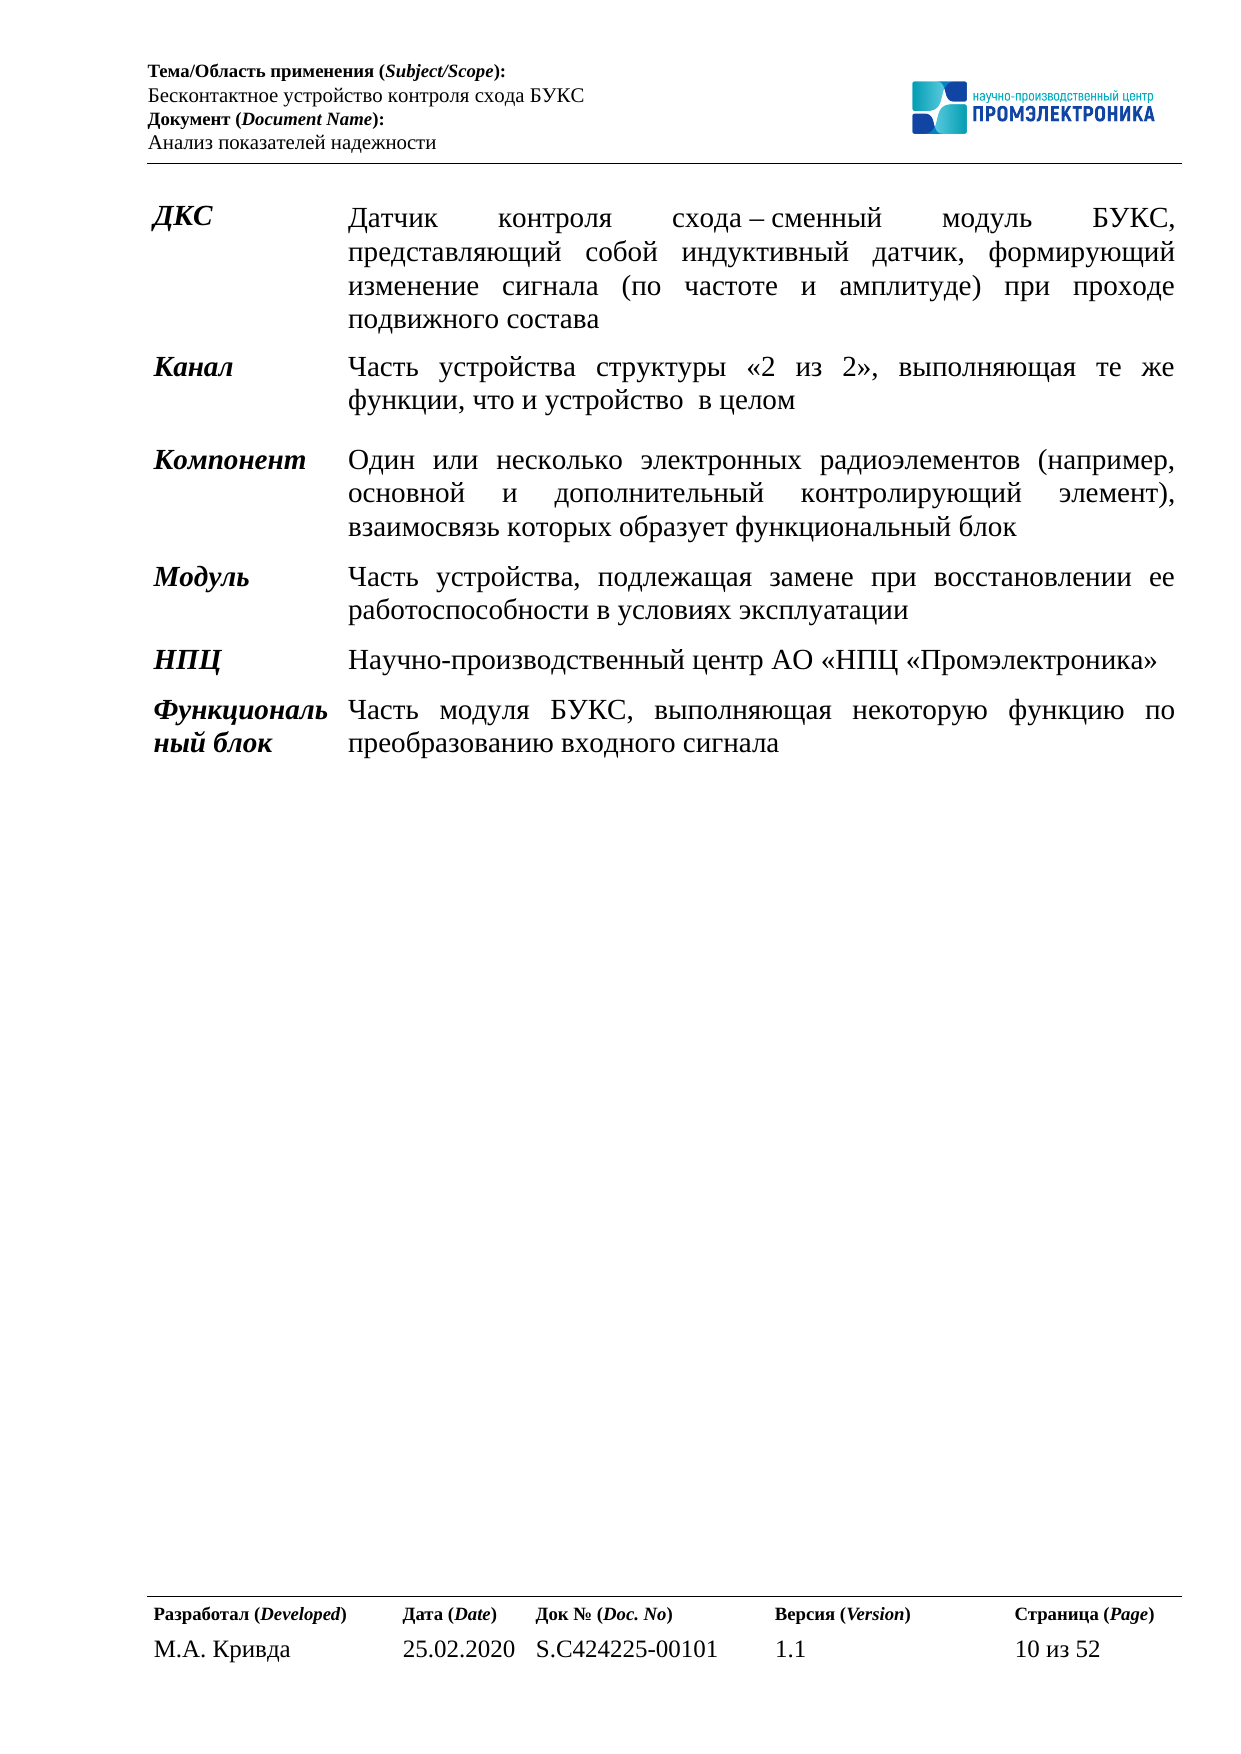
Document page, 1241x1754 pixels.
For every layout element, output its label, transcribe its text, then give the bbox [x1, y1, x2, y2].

table_cell Датчик контроля схода – сменный модуль БУКС, представляющий собой индуктивный датчик, формирующий изменение сигнала (по частоте и амплитуде) при проходе подвижного состава [342, 193, 1182, 343]
table_cell Часть модуля БУКС, выполняющая некоторую функцию по преобразованию входного сигнала [342, 684, 1182, 767]
table_cell Функциональный блок [148, 684, 342, 767]
table_cell Часть устройства структуры «2 из 2», выполняющая те же функции, что и устройство в целом [342, 343, 1182, 434]
table_cell Канал [148, 343, 342, 434]
table_cell НПЦ [148, 634, 342, 684]
table_cell Часть устройства, подлежащая замене при восстановлении ее работоспособности в условиях эксплуатации [342, 551, 1182, 634]
table_cell Модуль [148, 551, 342, 634]
table_cell ДКС [148, 193, 342, 343]
table_cell Научно-производственный центр АО «НПЦ «Промэлектроника» [342, 634, 1182, 684]
table_cell Один или несколько электронных радиоэлементов (например, основной и дополнительный контролирующий элемент), взаимосвязь которых образует функциональный блок [342, 434, 1182, 551]
table_cell Компонент [148, 434, 342, 551]
picture [885, 53, 1182, 162]
